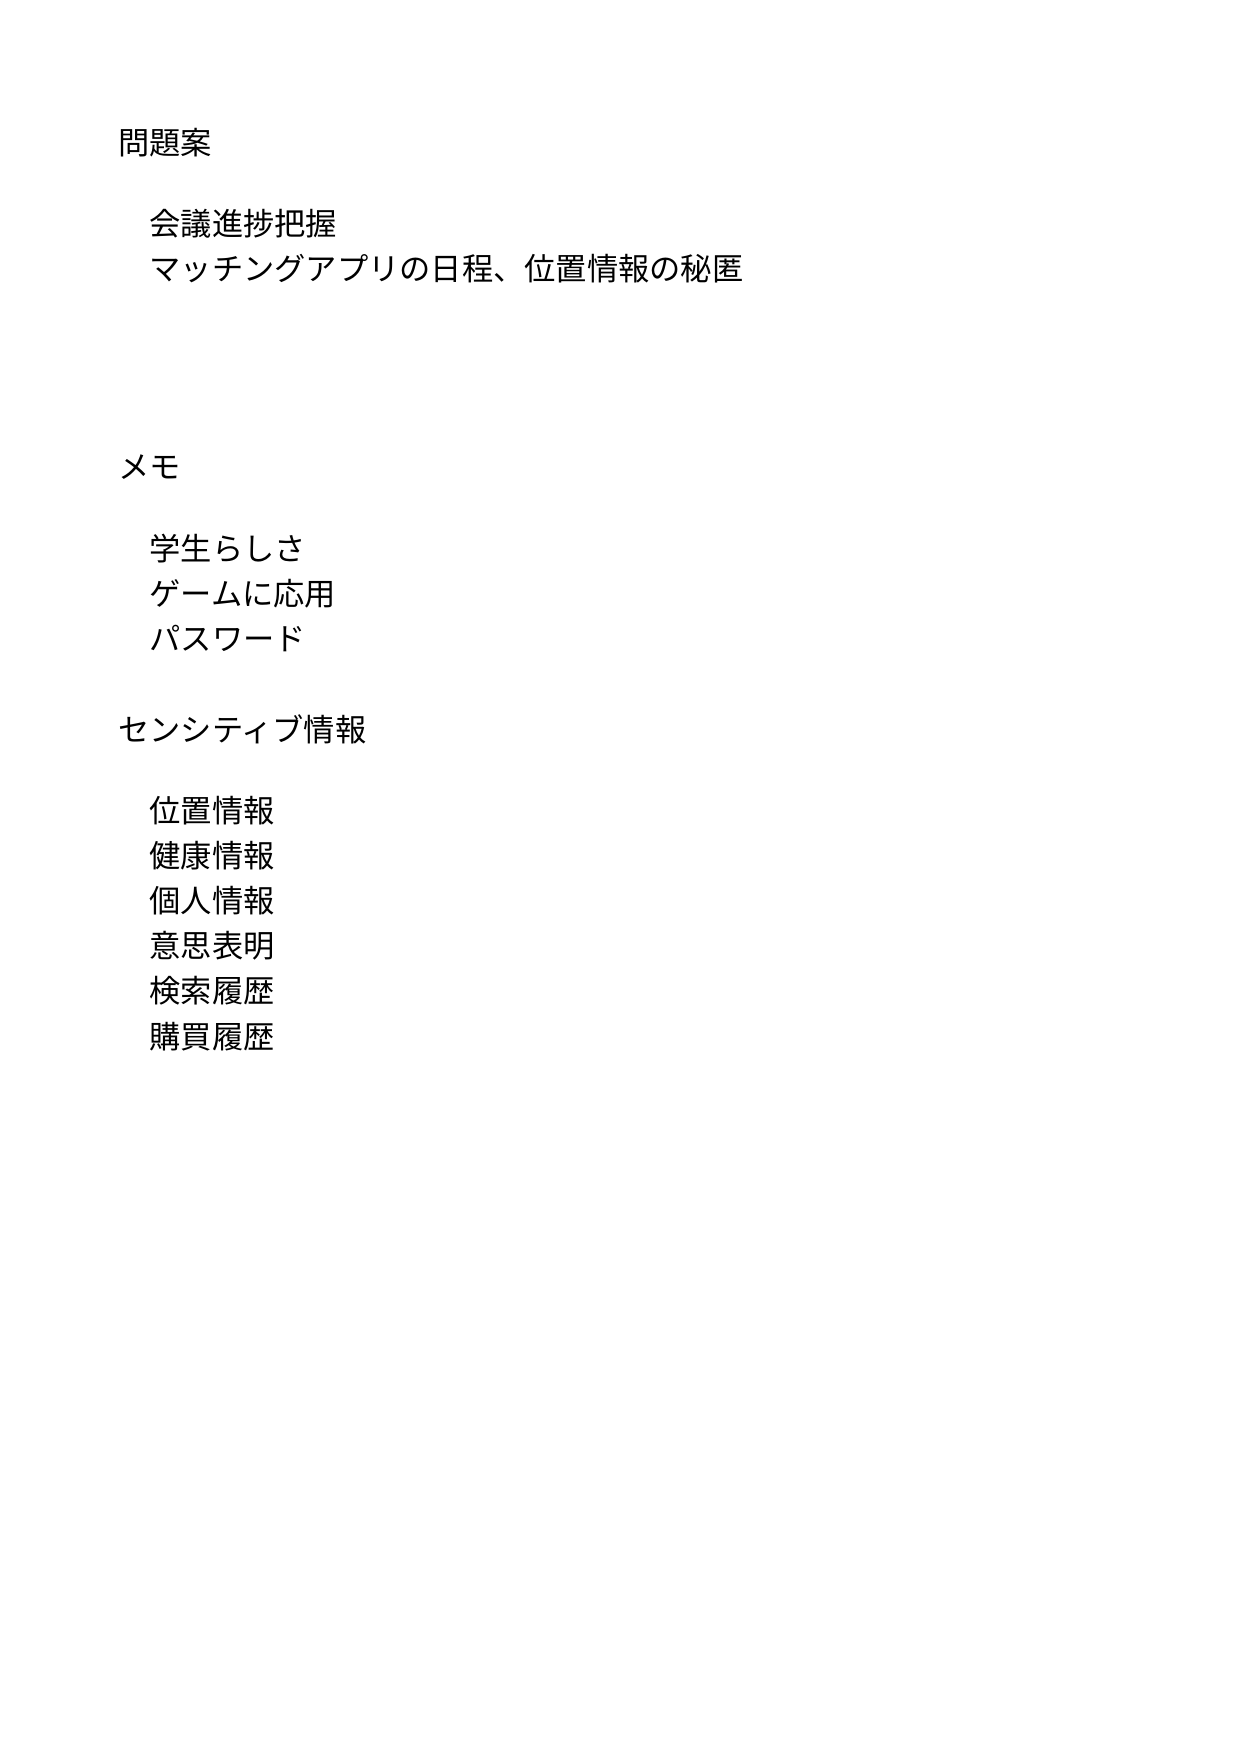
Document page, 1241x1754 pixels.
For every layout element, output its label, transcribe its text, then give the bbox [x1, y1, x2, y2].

text 購買履歴 [118, 1012, 1122, 1057]
text 検索履歴 [118, 967, 1122, 1012]
text 意思表明 [118, 921, 1122, 967]
text ゲームに応用 [118, 569, 1122, 614]
text パスワード [118, 614, 1122, 659]
text 問題案 [118, 118, 1122, 163]
text 学生らしさ [118, 524, 1122, 569]
text マッチングアプリの日程、位置情報の秘匿 [118, 244, 1122, 290]
text 個人情報 [118, 876, 1122, 921]
text センシティブ情報 [118, 705, 1122, 750]
text メモ [118, 443, 1122, 488]
text 健康情報 [118, 831, 1122, 876]
text 会議進捗把握 [118, 199, 1122, 244]
text 位置情報 [118, 786, 1122, 831]
